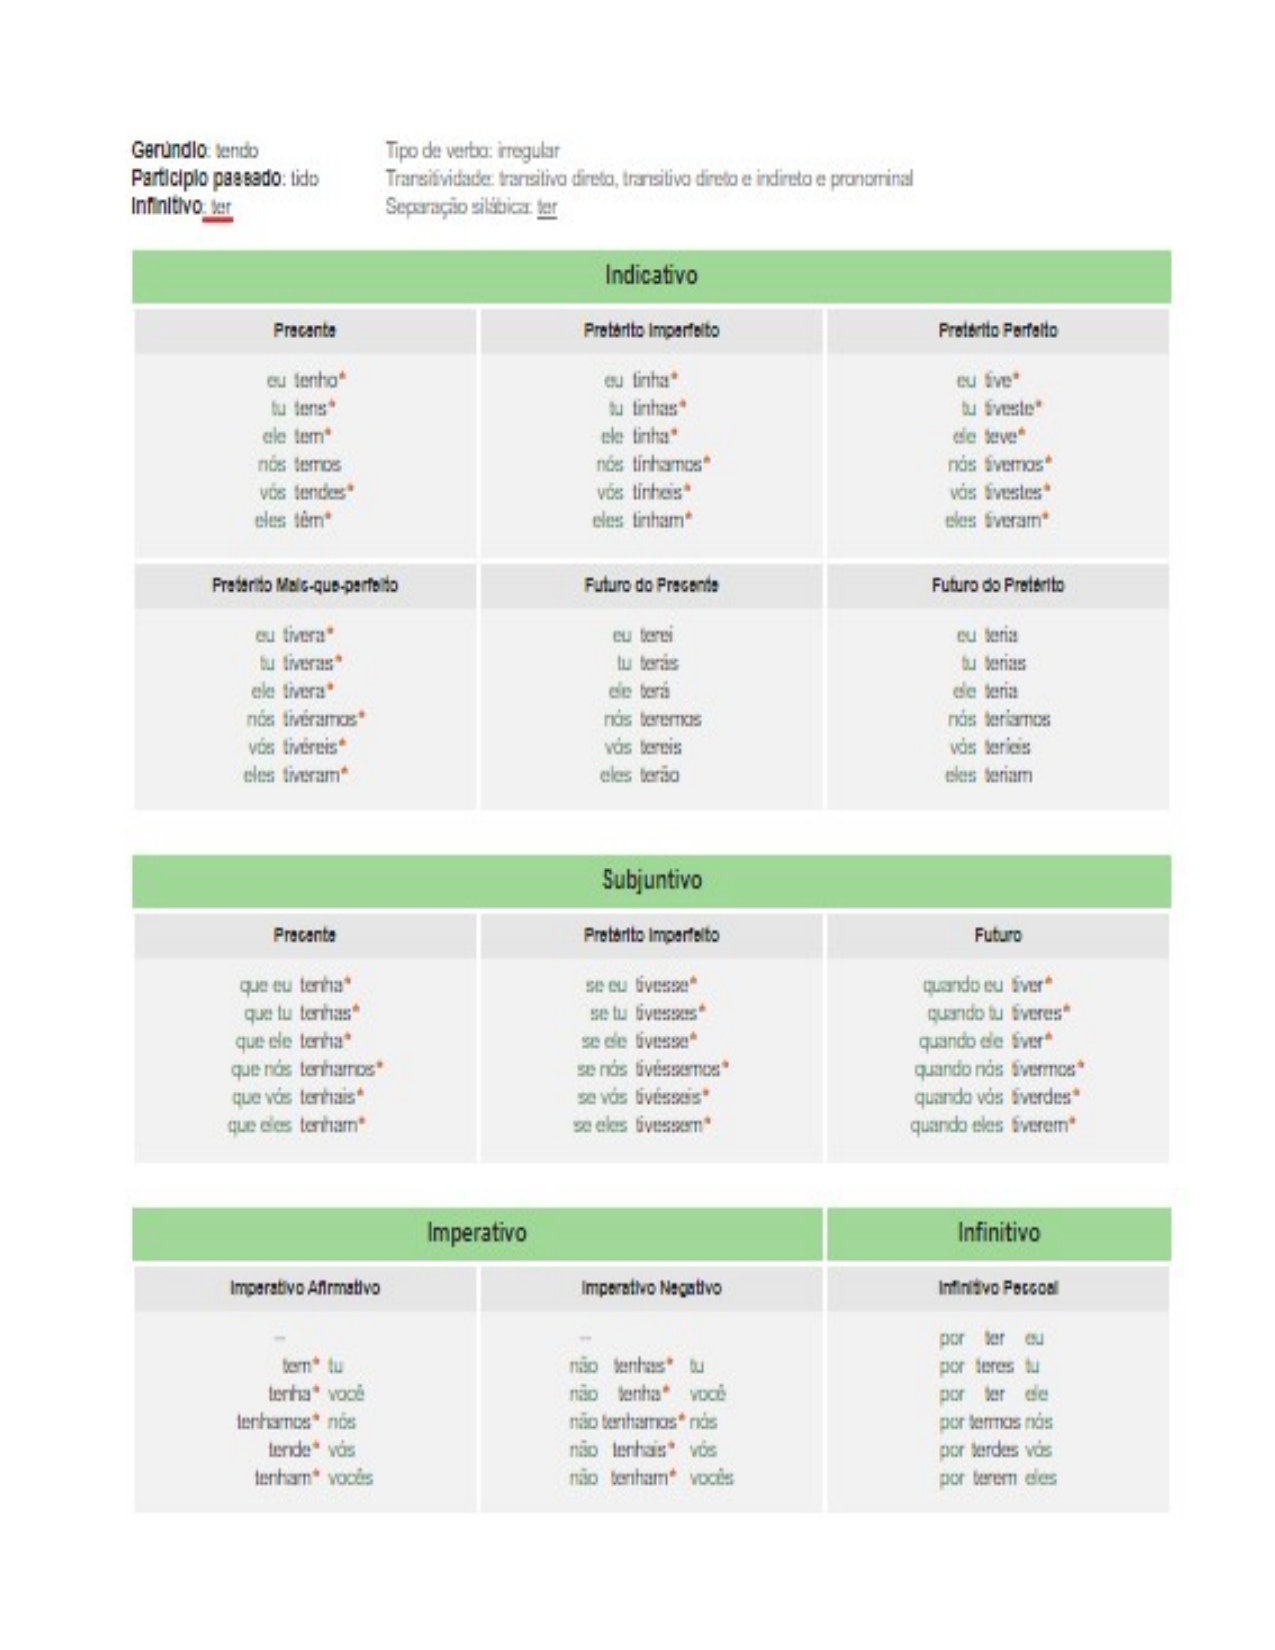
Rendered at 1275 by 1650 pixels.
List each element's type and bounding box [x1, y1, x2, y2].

picture [124, 128, 1190, 1518]
